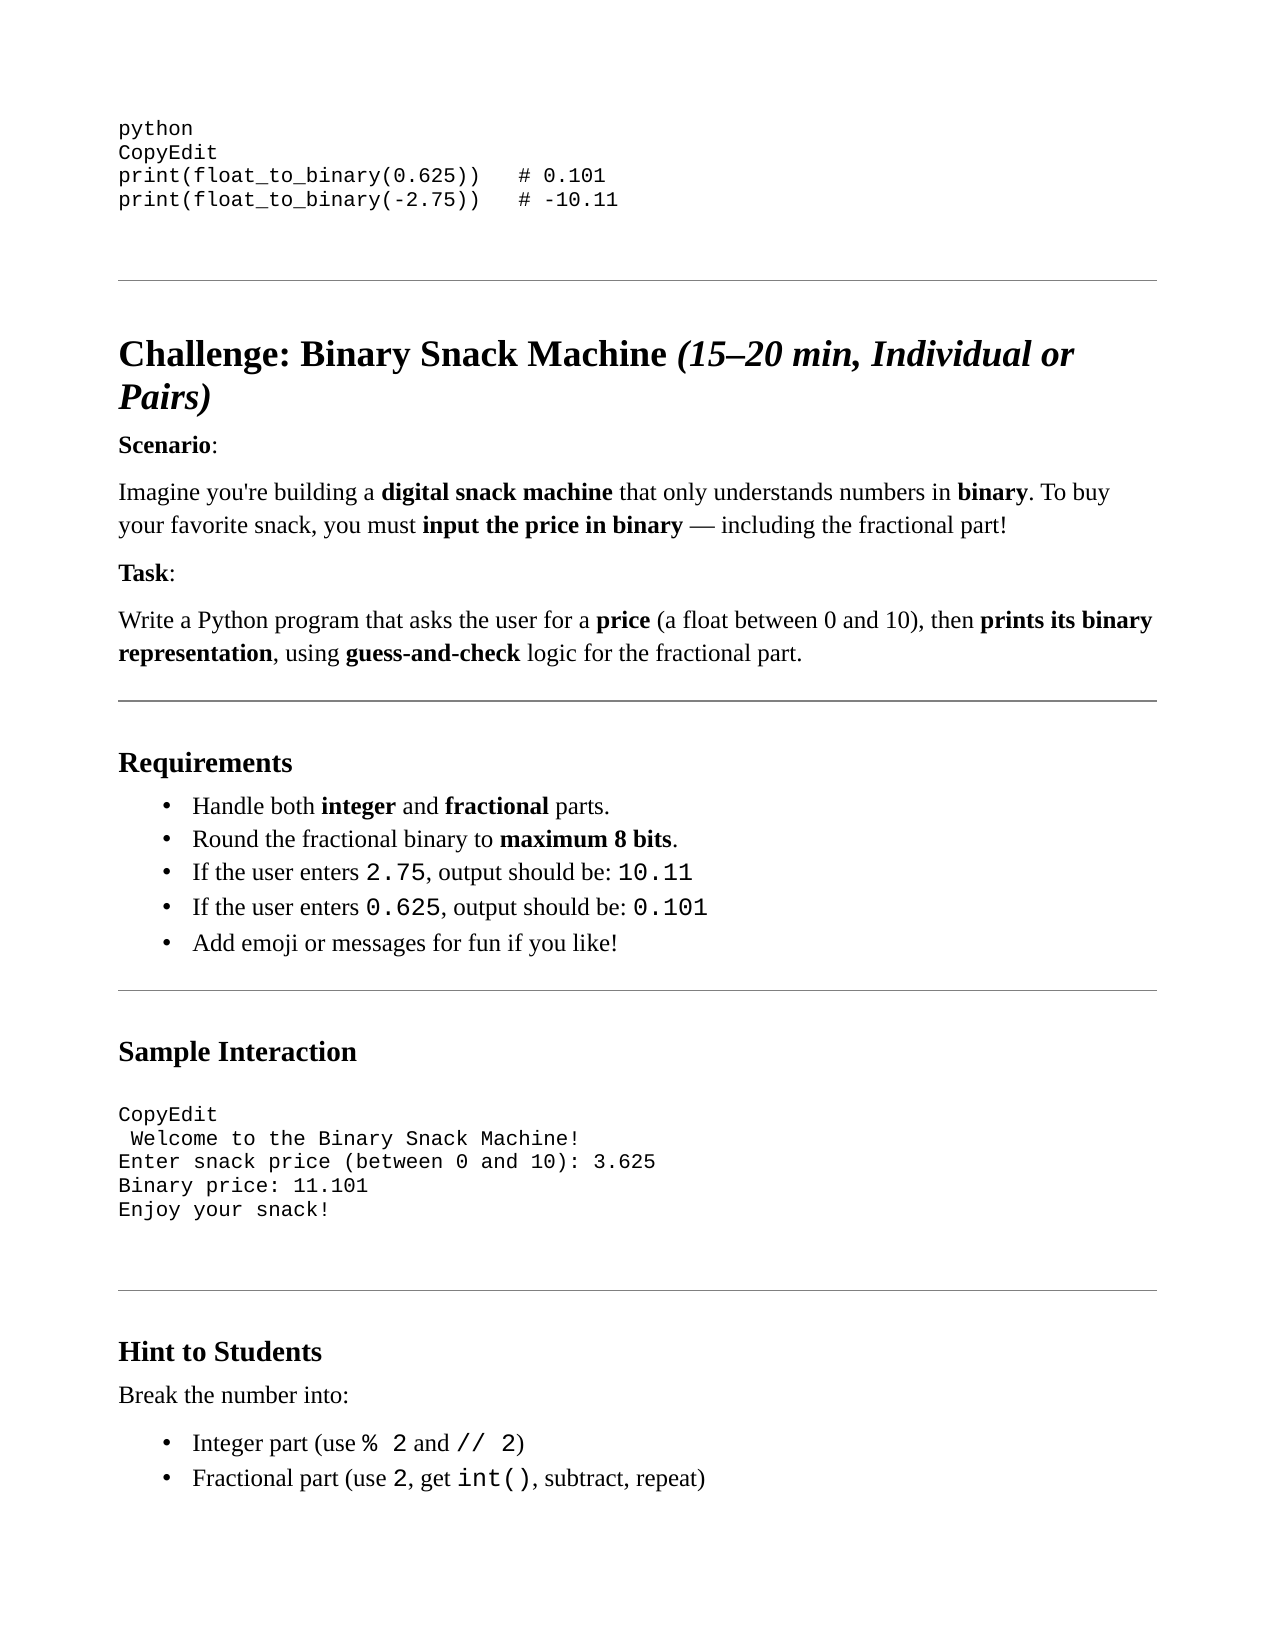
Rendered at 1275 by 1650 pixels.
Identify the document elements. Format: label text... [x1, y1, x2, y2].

subtitle Requirements [118, 745, 1157, 778]
text Scenario: [118, 430, 1157, 458]
text CopyEdit [118, 142, 1157, 165]
subtitle Sample Interaction [118, 1034, 1157, 1068]
subtitle Hint to Students [118, 1334, 1157, 1368]
text Imagine you're building a digital snack machine that only understands numbers in binary. To buy your favorite snack, you must input the price in binary — including the fractional part! [118, 477, 1157, 539]
text Binary price: 11.101 [118, 1175, 1157, 1199]
text Enter snack price (between 0 and 10): 3.625 [118, 1151, 1157, 1175]
list Fractional part (use 2, get int(), subtract, repeat) [162, 1463, 1157, 1494]
list If the user enters 2.75, output should be: 10.11 [162, 857, 1157, 888]
text Break the number into: [118, 1380, 1157, 1409]
subtitle Challenge: Binary Snack Machine (15–20 min, Individual or Pairs) [118, 331, 1157, 417]
list Integer part (use % 2 and // 2) [162, 1428, 1157, 1459]
text print(float_to_binary(0.625)) # 0.101 [118, 165, 1157, 189]
list Handle both integer and fractional parts. [162, 791, 1157, 820]
text print(float_to_binary(-2.75)) # -10.11 [118, 189, 1157, 213]
text CopyEdit [118, 1104, 1157, 1128]
text python [118, 118, 1157, 142]
list Round the fractional binary to maximum 8 bits. [162, 824, 1157, 853]
text Welcome to the Binary Snack Machine! [118, 1128, 1157, 1151]
list If the user enters 0.625, output should be: 0.101 [162, 892, 1157, 923]
list Add emoji or messages for fun if you like! [162, 928, 1157, 957]
text Enjoy your snack! [118, 1199, 1157, 1222]
text Task: [118, 558, 1157, 587]
text Write a Python program that asks the user for a price (a float between 0 and 10), then prints its binary representation, using guess-and-check logic for the fractional part. [118, 606, 1157, 667]
